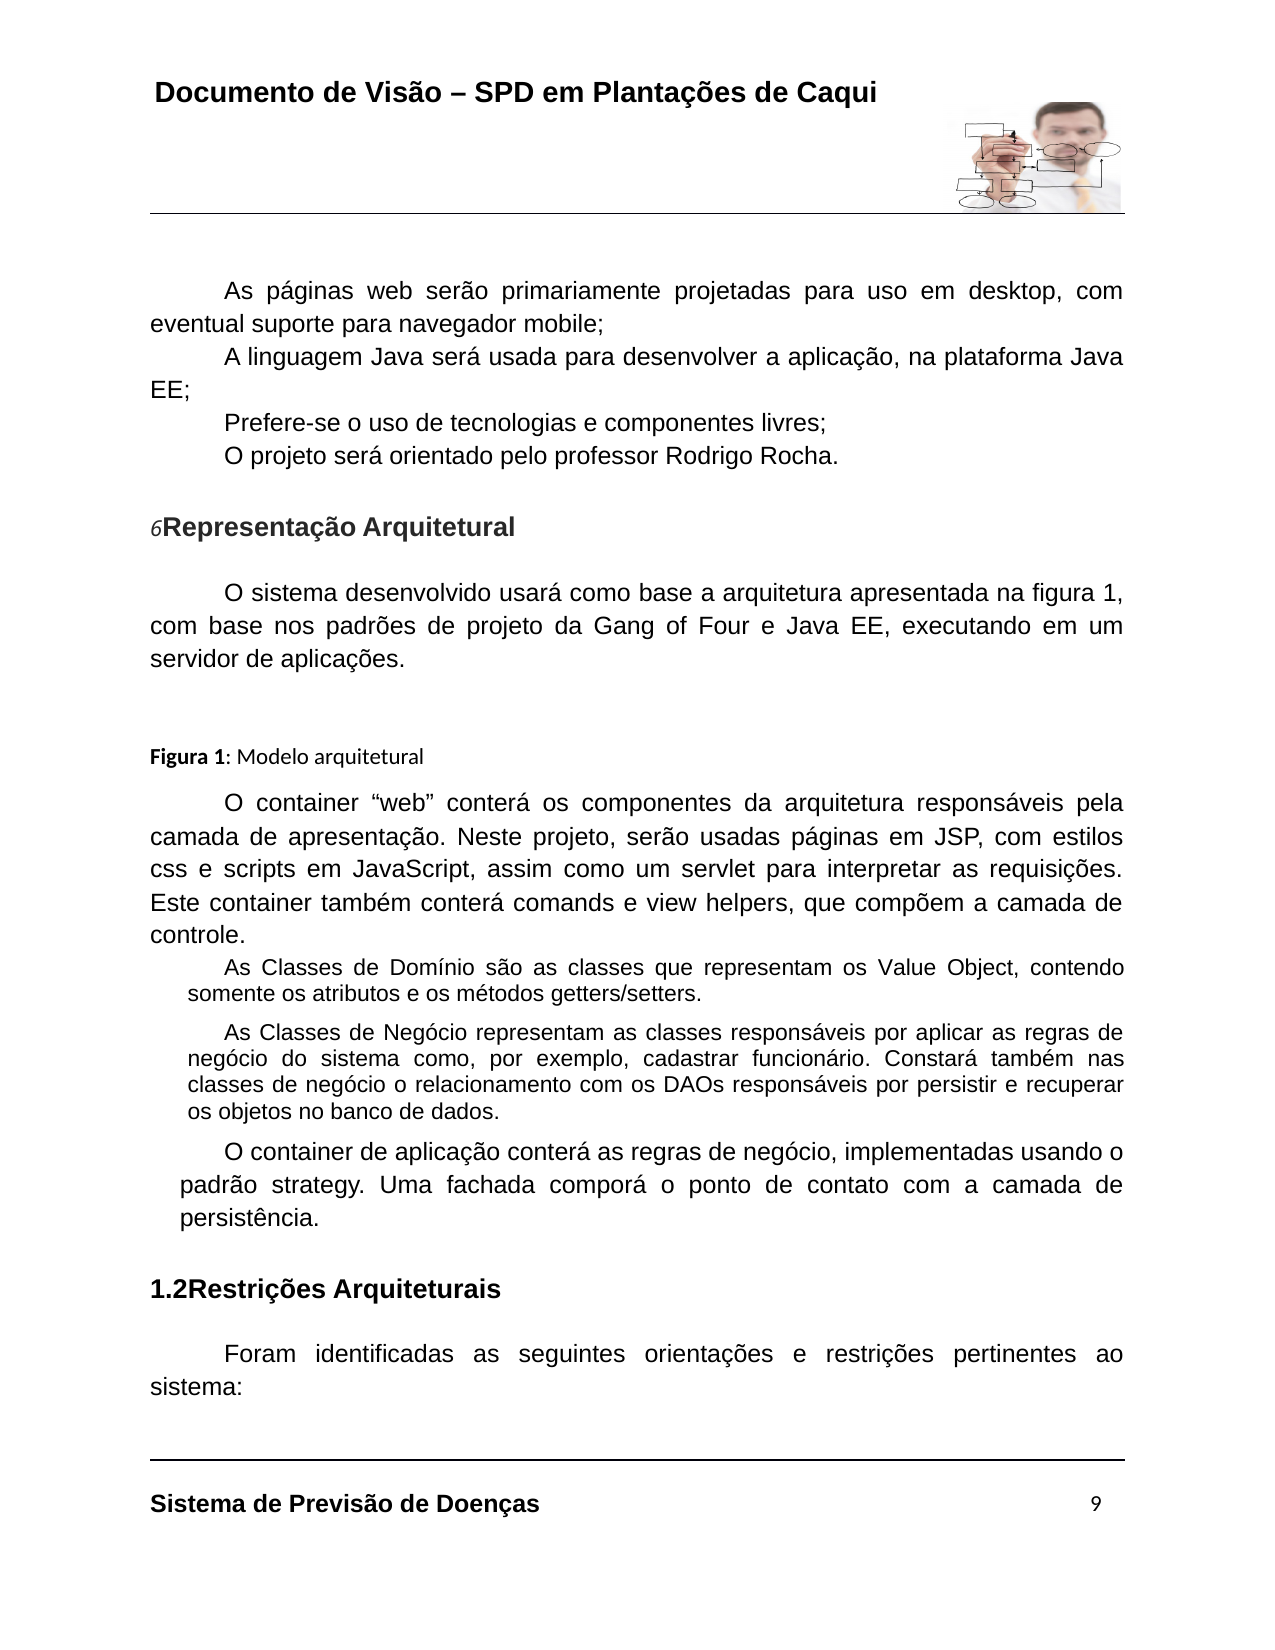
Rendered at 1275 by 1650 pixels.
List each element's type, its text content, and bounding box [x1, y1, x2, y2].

text O projeto será orientado pelo professor Rodrigo Rocha. [150, 441, 1125, 470]
picture [943, 102, 1121, 213]
text As páginas web serão primariamente projetadas para uso em desktop, com eventual suporte para navegador mobile; [150, 276, 1125, 338]
text Foram identificadas as seguintes orientações e restrições pertinentes ao sistema: [150, 1339, 1125, 1401]
text O container “web” conterá os componentes da arquitetura responsáveis pela camada de apresentação. Neste projeto, serão usadas páginas em JSP, com estilos css e scripts em JavaScript, assim como um servlet para interpretar as requisições. Este container também conterá comands e view helpers, que compõem a camada de controle. [150, 788, 1125, 949]
text O sistema desenvolvido usará como base a arquitetura apresentada na figura 1, com base nos padrões de projeto da Gang of Four e Java EE, executando em um servidor de aplicações. [150, 578, 1125, 673]
text A linguagem Java será usada para desenvolver a aplicação, na plataforma Java EE; [150, 342, 1125, 404]
text Prefere-se o uso de tecnologias e componentes livres; [150, 408, 1125, 437]
text Figura 1: Modelo arquitetural [150, 742, 1125, 770]
subtitle Restrições Arquiteturais [150, 1273, 1125, 1304]
subtitle Representação Arquitetural [150, 511, 1125, 543]
text As Classes de Domínio são as classes que representam os Value Object, contendo somente os atributos e os métodos getters/setters. [187, 953, 1125, 1006]
text As Classes de Negócio representam as classes responsáveis por aplicar as regras de negócio do sistema como, por exemplo, cadastrar funcionário. Constará também nas classes de negócio o relacionamento com os DAOs responsáveis por persistir e recuperar os objetos no banco de dados. [187, 1019, 1125, 1124]
text O container de aplicação conterá as regras de negócio, implementadas usando o padrão strategy. Uma fachada comporá o ponto de contato com a camada de persistência. [179, 1137, 1125, 1231]
